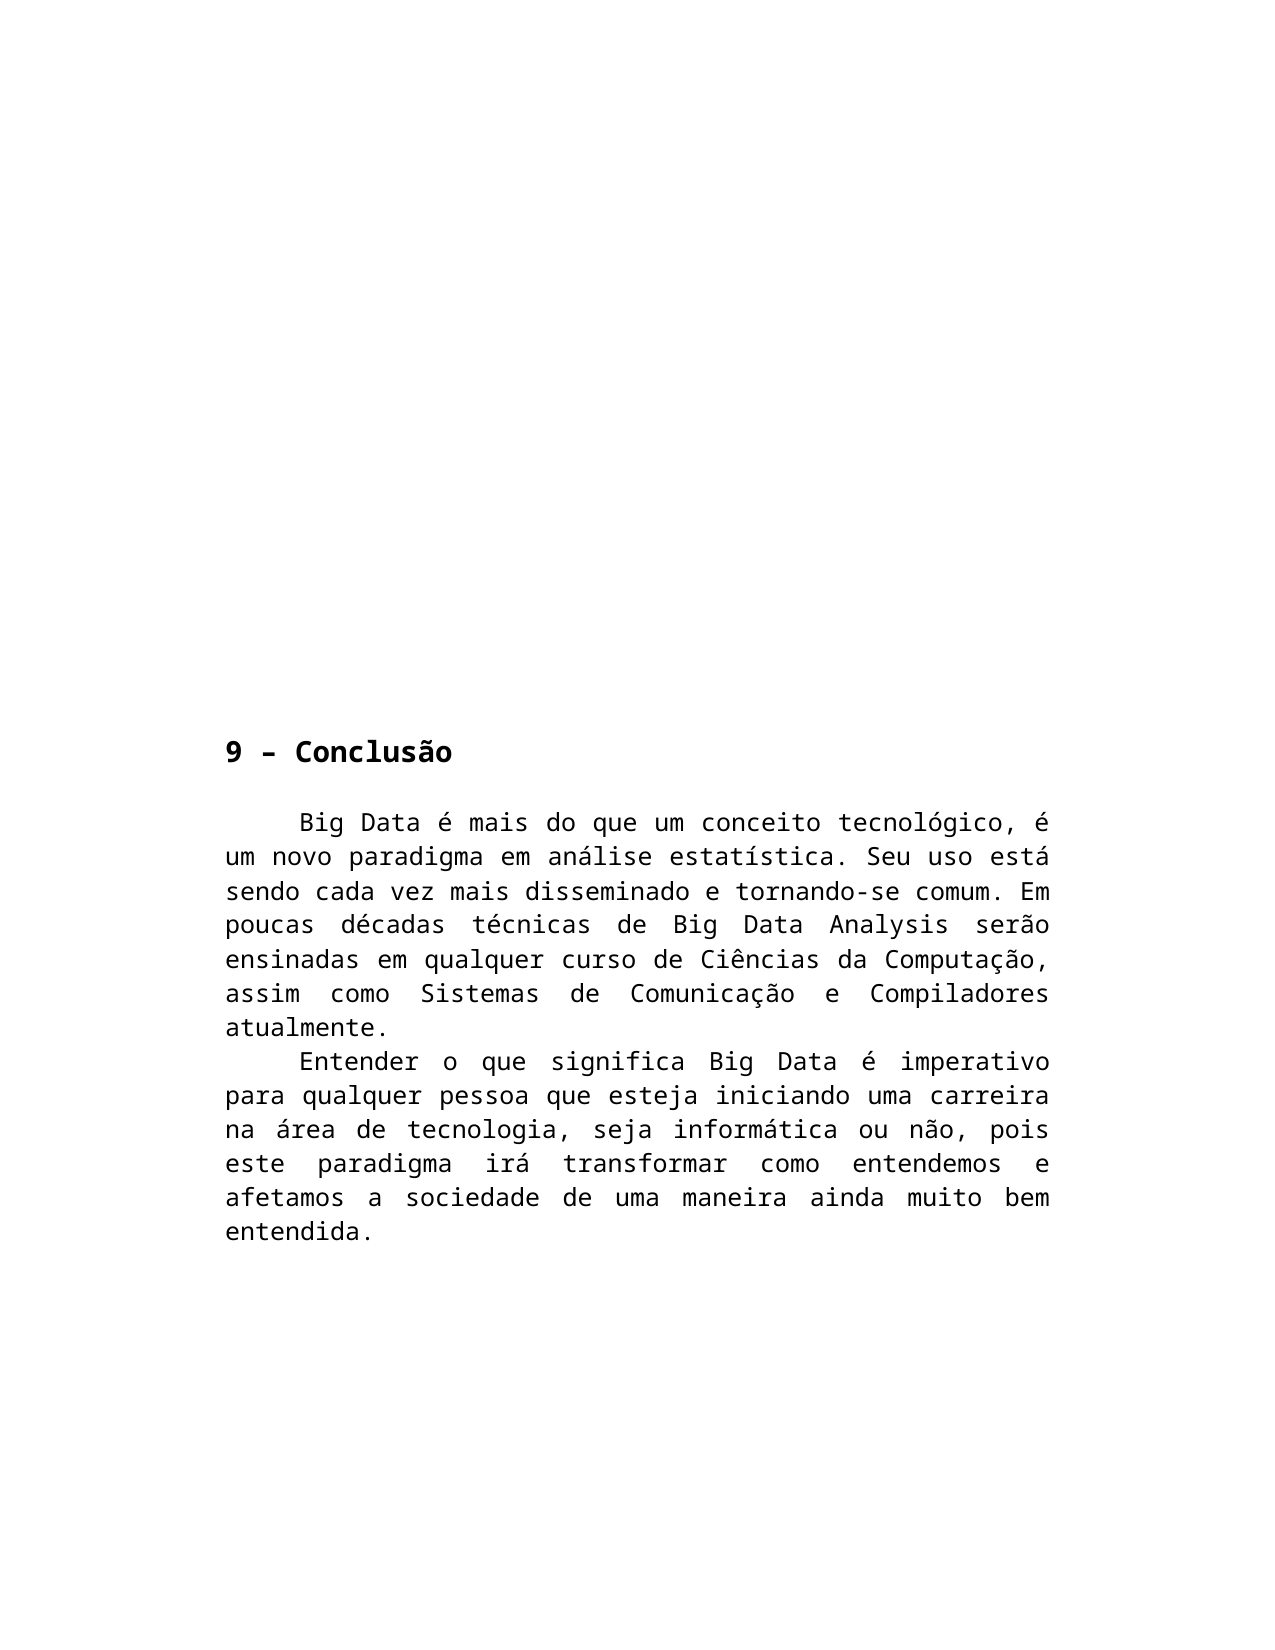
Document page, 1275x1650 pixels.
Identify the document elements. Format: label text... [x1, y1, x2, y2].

text Entender o que significa Big Data é imperativo para qualquer pessoa que esteja iniciando uma carreira na área de tecnologia, seja informática ou não, pois este paradigma irá transformar como entendemos e afetamos a sociedade de uma maneira ainda muito bem entendida. [225, 1043, 1050, 1248]
text 9 – Conclusão [225, 731, 1050, 771]
text Big Data é mais do que um conceito tecnológico, é um novo paradigma em análise estatística. Seu uso está sendo cada vez mais disseminado e tornando-se comum. Em poucas décadas técnicas de Big Data Analysis serão ensinadas em qualquer curso de Ciências da Computação, assim como Sistemas de Comunicação e Compiladores atualmente. [225, 805, 1050, 1043]
